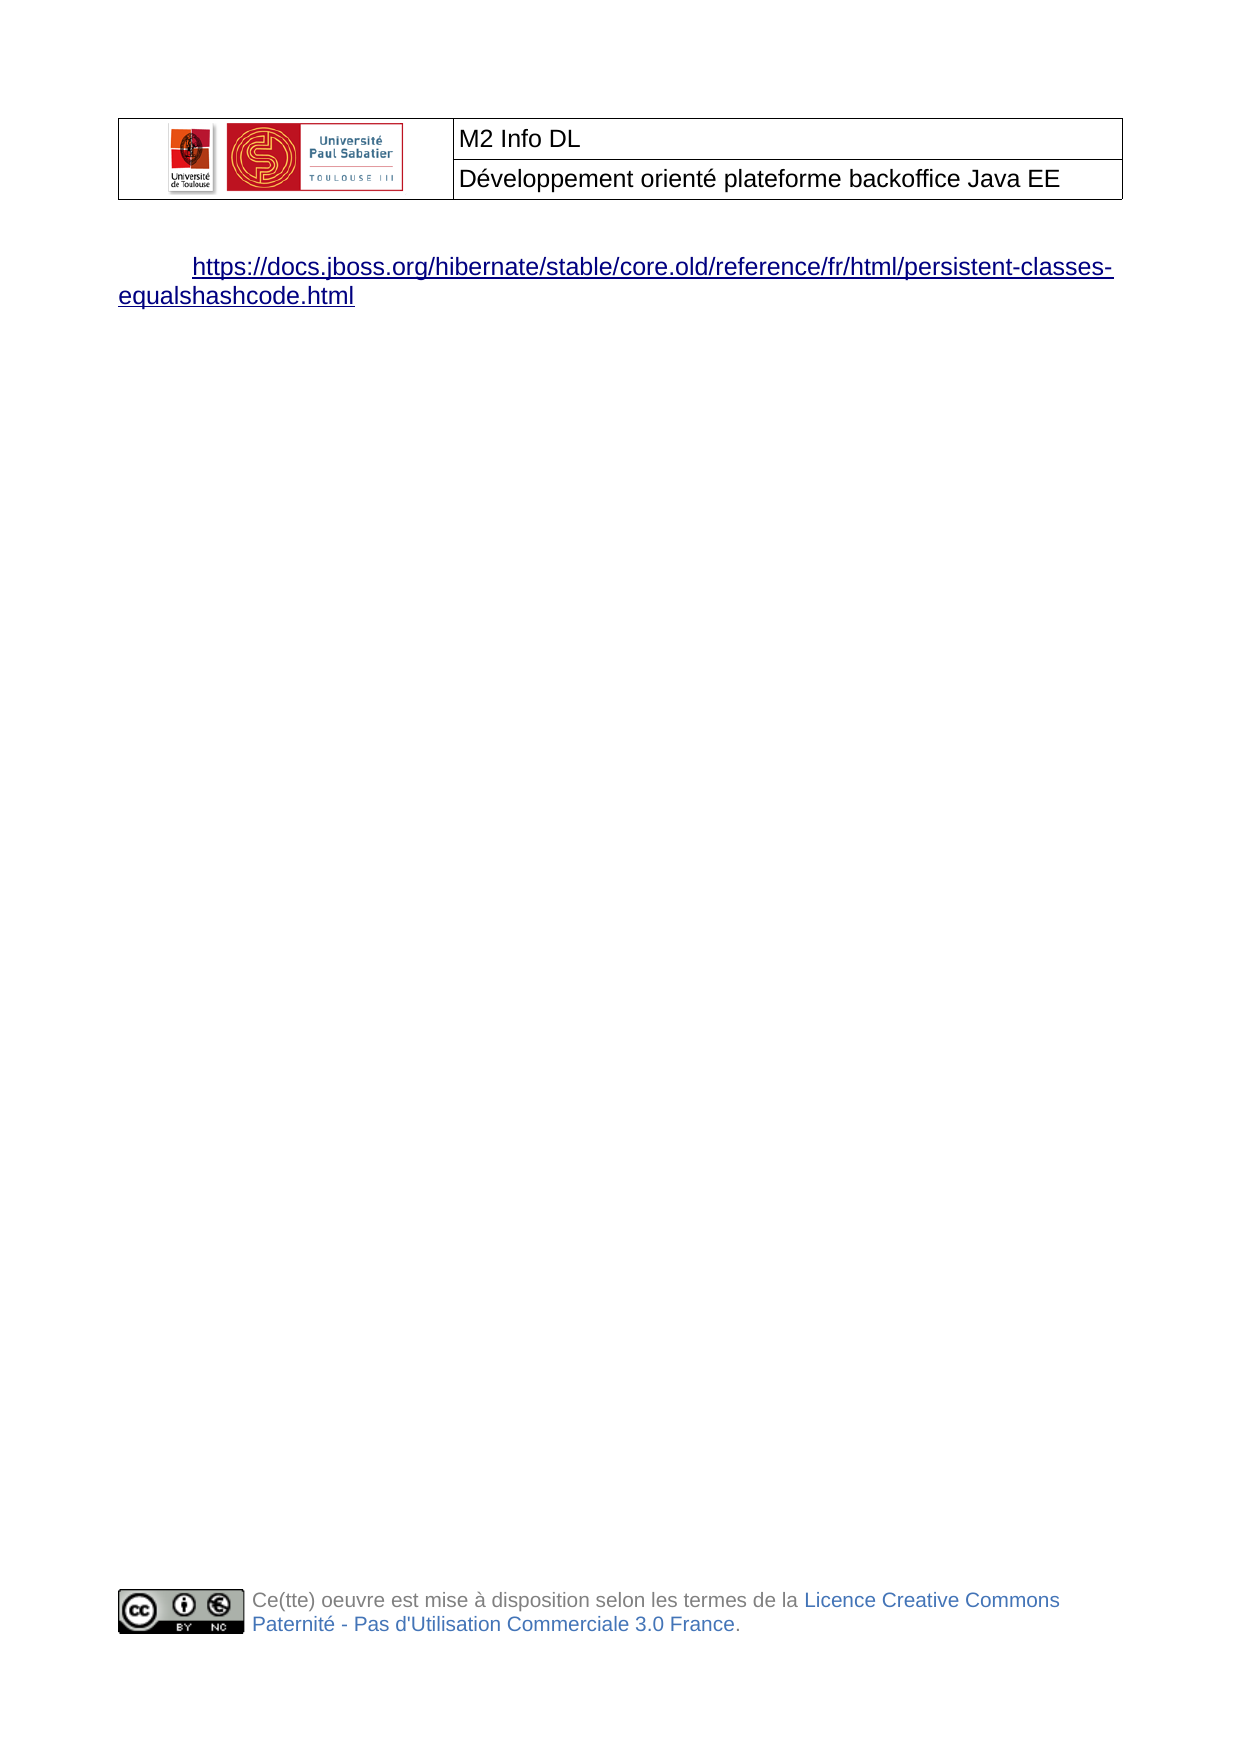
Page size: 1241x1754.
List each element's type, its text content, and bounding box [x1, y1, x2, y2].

picture [164, 123, 407, 195]
picture [118, 1589, 245, 1634]
text https://docs.jboss.org/hibernate/stable/core.old/reference/fr/html/persistent-classes-equalshashcode.html [118, 252, 1122, 310]
